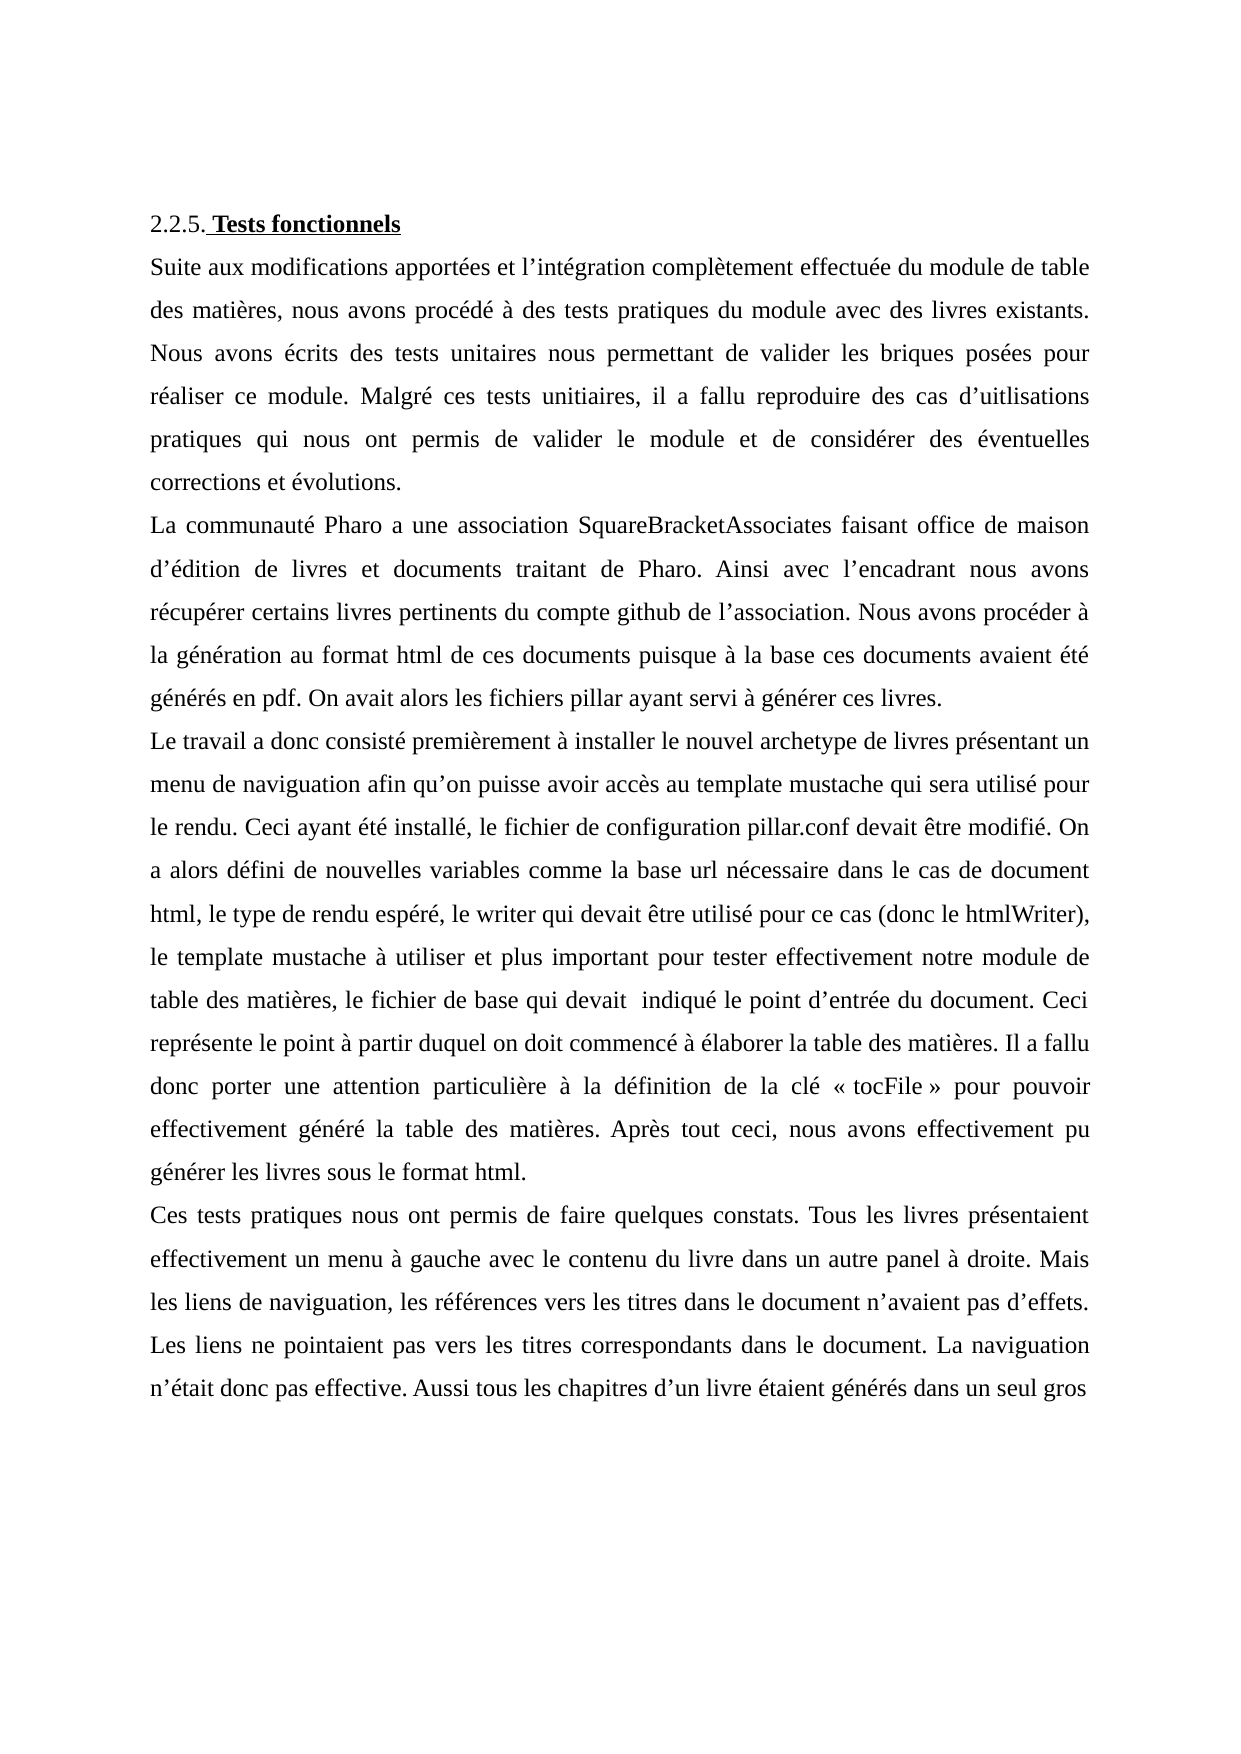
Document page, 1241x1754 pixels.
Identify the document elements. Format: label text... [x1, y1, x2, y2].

text 2.2.5. Tests fonctionnels [150, 209, 1091, 237]
text Ces tests pratiques nous ont permis de faire quelques constats. Tous les livres présentaient effectivement un menu à gauche avec le contenu du livre dans un autre panel à droite. Mais les liens de naviguation, les références vers les titres dans le document n’avaient pas d’effets. Les liens ne pointaient pas vers les titres correspondants dans le document. La naviguation n’était donc pas effective. Aussi tous les chapitres d’un livre étaient générés dans un seul gros [150, 1201, 1091, 1402]
text La communauté Pharo a une association SquareBracketAssociates faisant office de maison d’édition de livres et documents traitant de Pharo. Ainsi avec l’encadrant nous avons récupérer certains livres pertinents du compte github de l’association. Nous avons procéder à la génération au format html de ces documents puisque à la base ces documents avaient été générés en pdf. On avait alors les fichiers pillar ayant servi à générer ces livres. [150, 511, 1091, 712]
text Le travail a donc consisté premièrement à installer le nouvel archetype de livres présentant un menu de naviguation afin qu’on puisse avoir accès au template mustache qui sera utilisé pour le rendu. Ceci ayant été installé, le fichier de configuration pillar.conf devait être modifié. On a alors défini de nouvelles variables comme la base url nécessaire dans le cas de document html, le type de rendu espéré, le writer qui devait être utilisé pour ce cas (donc le htmlWriter), le template mustache à utiliser et plus important pour tester effectivement notre module de table des matières, le fichier de base qui devait indiqué le point d’entrée du document. Ceci représente le point à partir duquel on doit commencé à élaborer la table des matières. Il a fallu donc porter une attention particulière à la définition de la clé « tocFile » pour pouvoir effectivement généré la table des matières. Après tout ceci, nous avons effectivement pu générer les livres sous le format html. [150, 726, 1091, 1186]
text Suite aux modifications apportées et l’intégration complètement effectuée du module de table des matières, nous avons procédé à des tests pratiques du module avec des livres existants. Nous avons écrits des tests unitaires nous permettant de valider les briques posées pour réaliser ce module. Malgré ces tests unitiaires, il a fallu reproduire des cas d’uitlisations pratiques qui nous ont permis de valider le module et de considérer des éventuelles corrections et évolutions. [150, 252, 1091, 496]
